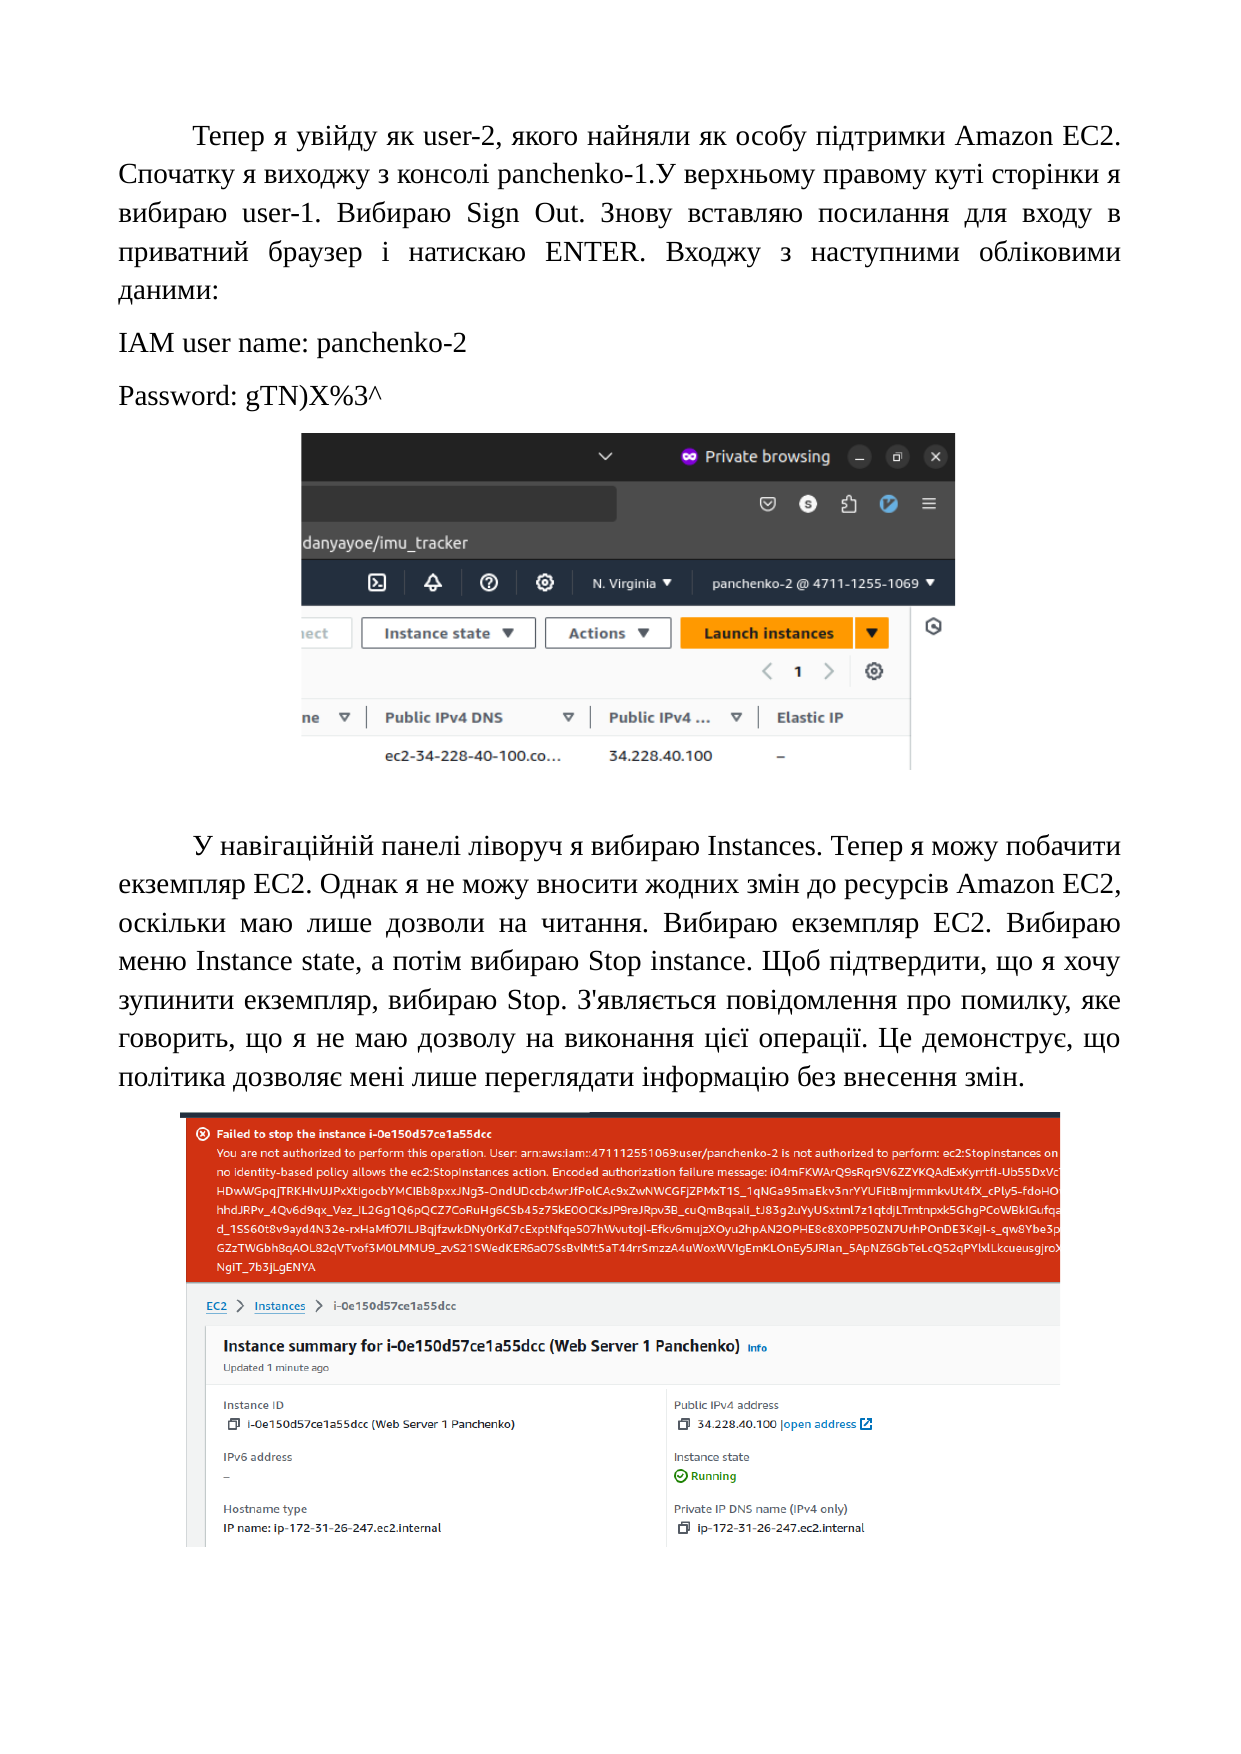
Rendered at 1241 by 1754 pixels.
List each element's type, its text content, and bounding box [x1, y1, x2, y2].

text Password: gTN)X%3^ [118, 378, 1122, 412]
text IAM user name: panchenko-2 [118, 325, 1122, 359]
text [118, 1112, 1122, 1623]
picture [180, 1112, 1061, 1547]
text Тепер я увійду як user-2, якого найняли як особу підтримки Amazon EC2. Спочатку я виходжу з консолі panchenko-1.У верхньому правому куті сторінки я вибираю user-1. Вибираю Sign Out. Знову вставляю посилання для входу в приватний браузер і натискаю ENTER. Входжу з наступними обліковими даними: [118, 118, 1122, 306]
text У навігаційній панелі ліворуч я вибираю Instances. Тепер я можу побачити екземпляр EC2. Однак я не можу вносити жодних змін до ресурсів Amazon EC2, оскільки маю лише дозволи на читання. Вибираю екземпляр EC2. Вибираю меню Instance state, а потім вибираю Stop instance. Щоб підтвердити, що я хочу зупинити екземпляр, вибираю Stop. З'являється повідомлення про помилку, яке говорить, що я не маю дозволу на виконання цієї операції. Це демонструє, що політика дозволяє мені лише переглядати інформацію без внесення змін. [118, 828, 1122, 1092]
picture [301, 433, 956, 770]
